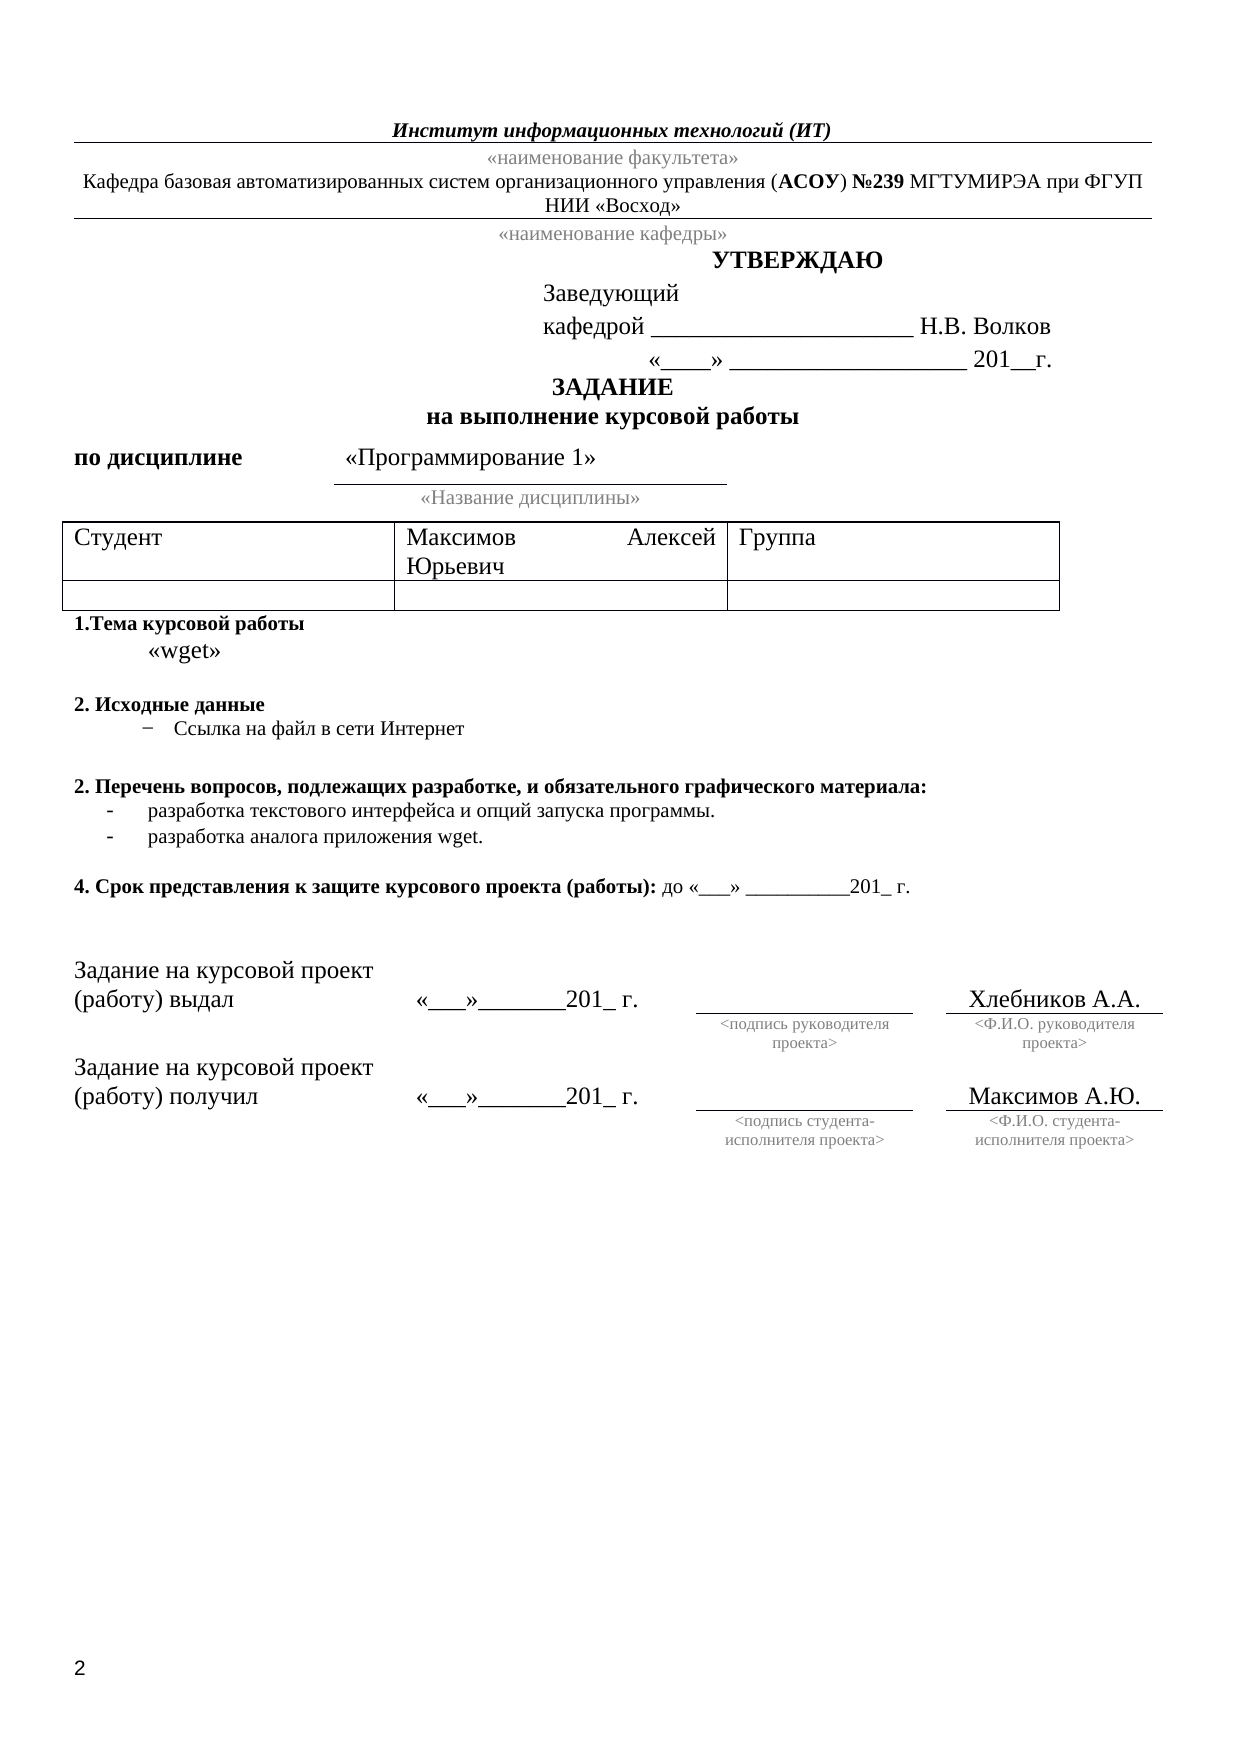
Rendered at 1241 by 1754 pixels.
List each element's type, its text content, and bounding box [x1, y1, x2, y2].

table_header [63, 245, 532, 372]
table_cell [667, 1052, 696, 1109]
text Институт информационных технологий (ИТ) [74, 118, 1152, 142]
text Кафедра базовая автоматизированных систем организационного управления (АСОУ) №239 МГТУМИРЭА при ФГУП НИИ «Восход» [74, 169, 1152, 217]
table_cell [667, 1110, 696, 1513]
table_cell [388, 1013, 667, 1052]
text 1.Тема курсовой работы [74, 611, 1152, 635]
text 2. Исходные данные [74, 692, 1152, 716]
table_header «___»_______201_ г. [388, 898, 667, 1013]
list разработка текстового интерфейса и опций запуска программы. [103, 798, 1152, 824]
list разработка аналога приложения wget. [103, 824, 1152, 849]
text «wget» [74, 635, 1152, 663]
table_cell [696, 1052, 913, 1109]
table_header [727, 443, 1059, 484]
table_header по дисциплине [63, 443, 333, 484]
table_cell Группа [728, 523, 1059, 580]
table_cell <подпись студента-исполнителя проекта> [696, 1111, 913, 1513]
table_cell «___»_______201_ г. [388, 1052, 667, 1109]
table_cell [63, 1013, 387, 1052]
table_cell [667, 1013, 696, 1052]
table_cell [913, 1052, 946, 1109]
table_cell [63, 581, 394, 610]
text «наименование факультета» [74, 143, 1152, 169]
table_header Хлебников А.А. [946, 898, 1163, 1013]
table_cell Студент [63, 523, 394, 580]
table_header УТВЕРЖДАЮ Заведующий кафедрой _____________________ Н.В. Волков «____» ___________________ 201__г. [532, 245, 1063, 372]
table_cell [913, 1013, 946, 1052]
table_cell [395, 581, 727, 610]
text «наименование кафедры» [74, 219, 1152, 245]
table_header Задание на курсовой проект (работу) выдал [63, 898, 387, 1013]
text 4. Срок представления к защите курсового проекта (работы): до «___» __________201_ г. [74, 873, 1152, 898]
table_header [667, 898, 696, 1013]
table_cell [63, 484, 333, 521]
table_cell «Название дисциплины» [334, 485, 727, 521]
table_cell [913, 1110, 946, 1513]
text ЗАДАНИЕ [74, 372, 1152, 401]
table_cell [63, 1110, 387, 1513]
table_cell <Ф.И.О. руководителя проекта> [946, 1014, 1163, 1052]
table_cell <Ф.И.О. студента-исполнителя проекта> [946, 1111, 1163, 1513]
table_cell <подпись руководителя проекта> [696, 1014, 913, 1052]
table_header [913, 898, 946, 1013]
table_cell Максимов Алексей Юрьевич [395, 523, 727, 580]
table_header [696, 898, 913, 1013]
table_header «Программирование 1» [334, 443, 727, 484]
table_cell Максимов А.Ю. [946, 1052, 1163, 1109]
text на выполнение курсовой работы [74, 401, 1152, 430]
table_cell [388, 1110, 667, 1513]
text ̶ Ссылка на файл в сети Интернет [74, 716, 1152, 740]
table_cell Задание на курсовой проект (работу) получил [63, 1052, 387, 1109]
text 2. Перечень вопросов, подлежащих разработке, и обязательного графического материала: [74, 774, 1152, 798]
table_cell [727, 484, 1059, 521]
table_cell [728, 581, 1059, 610]
